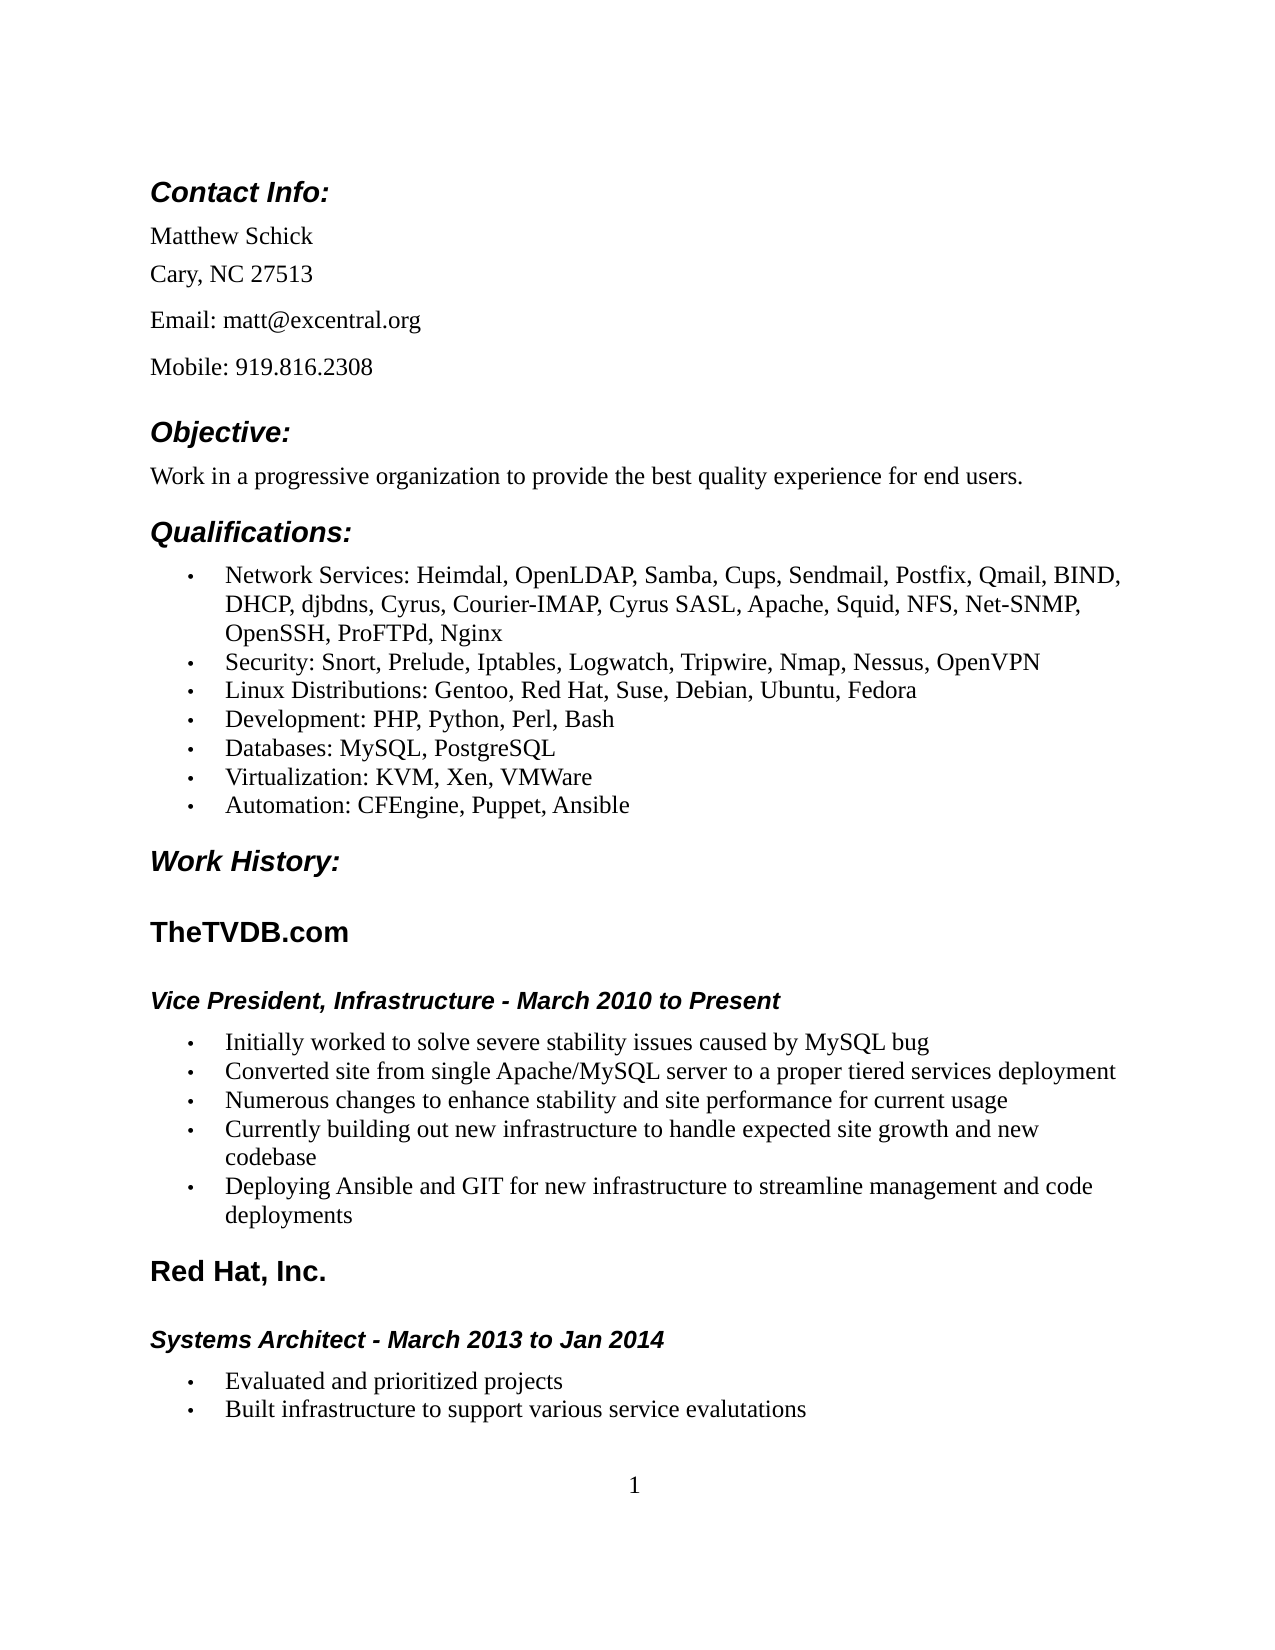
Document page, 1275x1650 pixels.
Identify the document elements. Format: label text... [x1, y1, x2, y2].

list Automation: CFEngine, Puppet, Ansible [187, 791, 1125, 819]
subtitle Systems Architect - March 2013 to Jan 2014 [150, 1325, 1125, 1353]
list Initially worked to solve severe stability issues caused by MySQL bug [187, 1027, 1125, 1056]
subtitle Objective: [150, 415, 1125, 448]
subtitle Qualifications: [150, 514, 1125, 548]
subtitle TheTVDB.com [150, 915, 1125, 949]
text Email: matt@excentral.org [150, 305, 1125, 334]
list Development: PHP, Python, Perl, Bash [187, 704, 1125, 733]
list Currently building out new infrastructure to handle expected site growth and new codebase [187, 1114, 1125, 1171]
list Network Services: Heimdal, OpenLDAP, Samba, Cups, Sendmail, Postfix, Qmail, BIND, DHCP, djbdns, Cyrus, Courier-IMAP, Cyrus SASL, Apache, Squid, NFS, Net-SNMP, OpenSSH, ProFTPd, Nginx [187, 561, 1125, 647]
list Converted site from single Apache/MySQL server to a proper tiered services deployment [187, 1056, 1125, 1085]
list Evaluated and prioritized projects [187, 1366, 1125, 1394]
text Work in a progressive organization to provide the best quality experience for end users. [150, 461, 1125, 489]
list Virtualization: KVM, Xen, VMWare [187, 762, 1125, 791]
list Deploying Ansible and GIT for new infrastructure to streamline management and code deployments [187, 1171, 1125, 1229]
text Mobile: 919.816.2308 [150, 352, 1125, 381]
subtitle Contact Info: [150, 175, 1125, 208]
subtitle Vice President, Infrastructure - March 2010 to Present [150, 986, 1125, 1015]
list Numerous changes to enhance stability and site performance for current usage [187, 1085, 1125, 1114]
subtitle Red Hat, Inc. [150, 1254, 1125, 1287]
text Matthew Schick [150, 221, 1125, 250]
list Security: Snort, Prelude, Iptables, Logwatch, Tripwire, Nmap, Nessus, OpenVPN [187, 647, 1125, 676]
list Databases: MySQL, PostgreSQL [187, 733, 1125, 762]
text Cary, NC 27513 [150, 259, 1125, 287]
list Linux Distributions: Gentoo, Red Hat, Suse, Debian, Ubuntu, Fedora [187, 676, 1125, 704]
list Built infrastructure to support various service evalutations [187, 1394, 1125, 1423]
subtitle Work History: [150, 844, 1125, 878]
